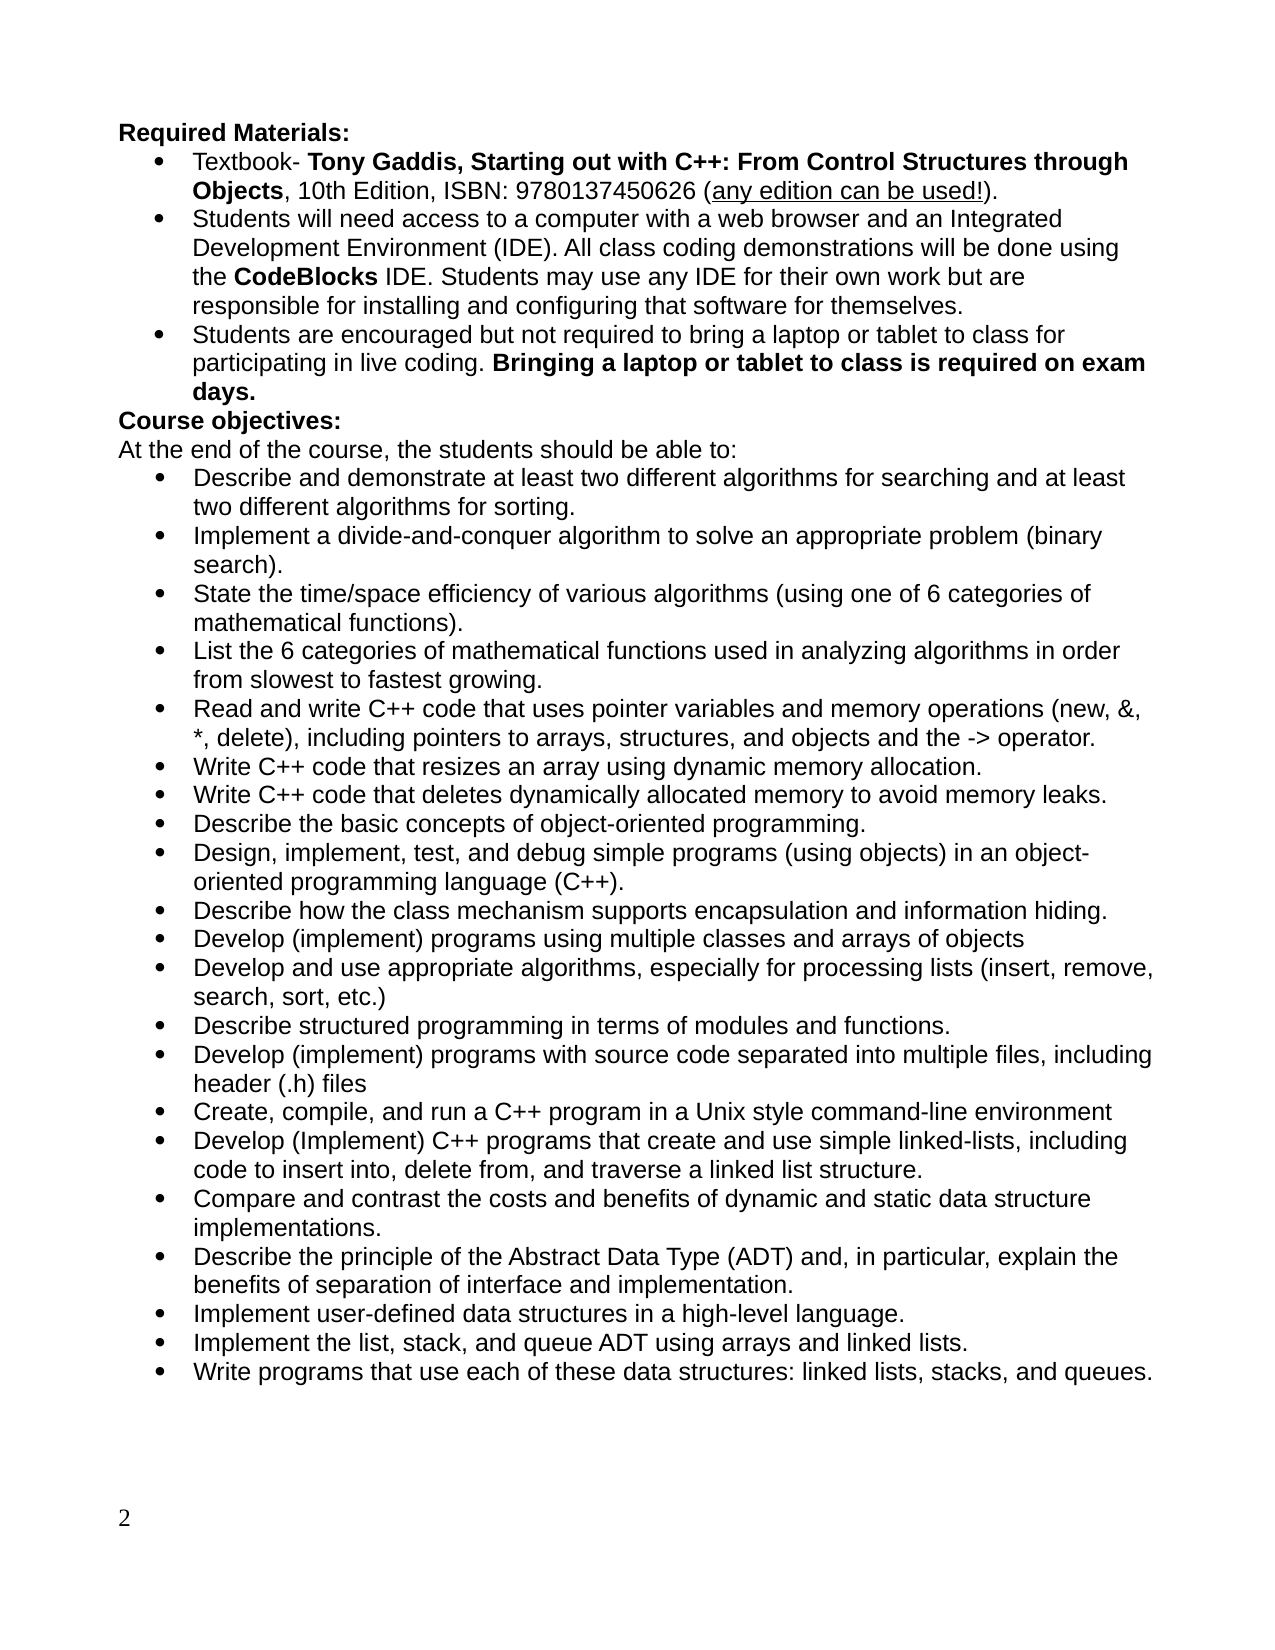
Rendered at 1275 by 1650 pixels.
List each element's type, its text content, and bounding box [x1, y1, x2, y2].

list Describe and demonstrate at least two different algorithms for searching and at least [156, 463, 1157, 492]
list Develop and use appropriate algorithms, especially for processing lists (insert, remove, [156, 953, 1157, 982]
text *, delete), including pointers to arrays, structures, and objects and the -> operator. [193, 723, 1157, 751]
list Students will need access to a computer with a web browser and an Integrated Development Environment (IDE). All class coding demonstrations will be done using the CodeBlocks IDE. Students may use any IDE for their own work but are responsible for installing and configuring that software for themselves. [154, 204, 1157, 319]
list Create, compile, and run a C++ program in a Unix style command-line environment [156, 1097, 1157, 1126]
text Course objectives: [118, 406, 1157, 435]
list Develop (Implement) C++ programs that create and use simple linked-lists, including [156, 1126, 1157, 1155]
list Implement the list, stack, and queue ADT using arrays and linked lists. [156, 1328, 1157, 1357]
list Textbook- Tony Gaddis, Starting out with C++: From Control Structures through Objects, 10th Edition, ISBN: 9780137450626 (any edition can be used!). [154, 147, 1157, 204]
list Describe structured programming in terms of modules and functions. [156, 1011, 1157, 1040]
text header (.h) files [193, 1069, 1157, 1097]
list Describe the principle of the Abstract Data Type (ADT) and, in particular, explain the [156, 1241, 1157, 1270]
list Students are encouraged but not required to bring a laptop or tablet to class for participating in live coding. Bringing a laptop or tablet to class is required on exam days. [154, 319, 1157, 406]
list Develop (implement) programs using multiple classes and arrays of objects [156, 924, 1157, 953]
text code to insert into, delete from, and traverse a linked list structure. [193, 1155, 1157, 1184]
text implementations. [193, 1213, 1157, 1241]
text mathematical functions). [193, 607, 1157, 636]
list List the 6 categories of mathematical functions used in analyzing algorithms in order [156, 636, 1157, 665]
text from slowest to fastest growing. [193, 665, 1157, 694]
list Compare and contrast the costs and benefits of dynamic and static data structure [156, 1184, 1157, 1213]
list Write C++ code that resizes an array using dynamic memory allocation. [156, 751, 1157, 780]
list Describe the basic concepts of object-oriented programming. [156, 809, 1157, 838]
list Develop (implement) programs with source code separated into multiple files, including [156, 1040, 1157, 1069]
text At the end of the course, the students should be able to: [118, 435, 1157, 463]
list State the time/space efficiency of various algorithms (using one of 6 categories of [156, 579, 1157, 607]
list Implement a divide-and-conquer algorithm to solve an appropriate problem (binary [156, 521, 1157, 550]
text benefits of separation of interface and implementation. [193, 1270, 1157, 1299]
list Implement user-defined data structures in a high-level language. [156, 1299, 1157, 1328]
text two different algorithms for sorting. [193, 492, 1157, 521]
text search, sort, etc.) [193, 982, 1157, 1011]
list Describe how the class mechanism supports encapsulation and information hiding. [156, 896, 1157, 924]
text Required Materials: [118, 118, 1157, 147]
list Write programs that use each of these data structures: linked lists, stacks, and queues. [156, 1357, 1157, 1386]
text oriented programming language (C++). [193, 867, 1157, 896]
text search). [193, 550, 1157, 579]
list Design, implement, test, and debug simple programs (using objects) in an object- [156, 838, 1157, 867]
list Read and write C++ code that uses pointer variables and memory operations (new, &, [156, 694, 1157, 723]
list Write C++ code that deletes dynamically allocated memory to avoid memory leaks. [156, 780, 1157, 809]
